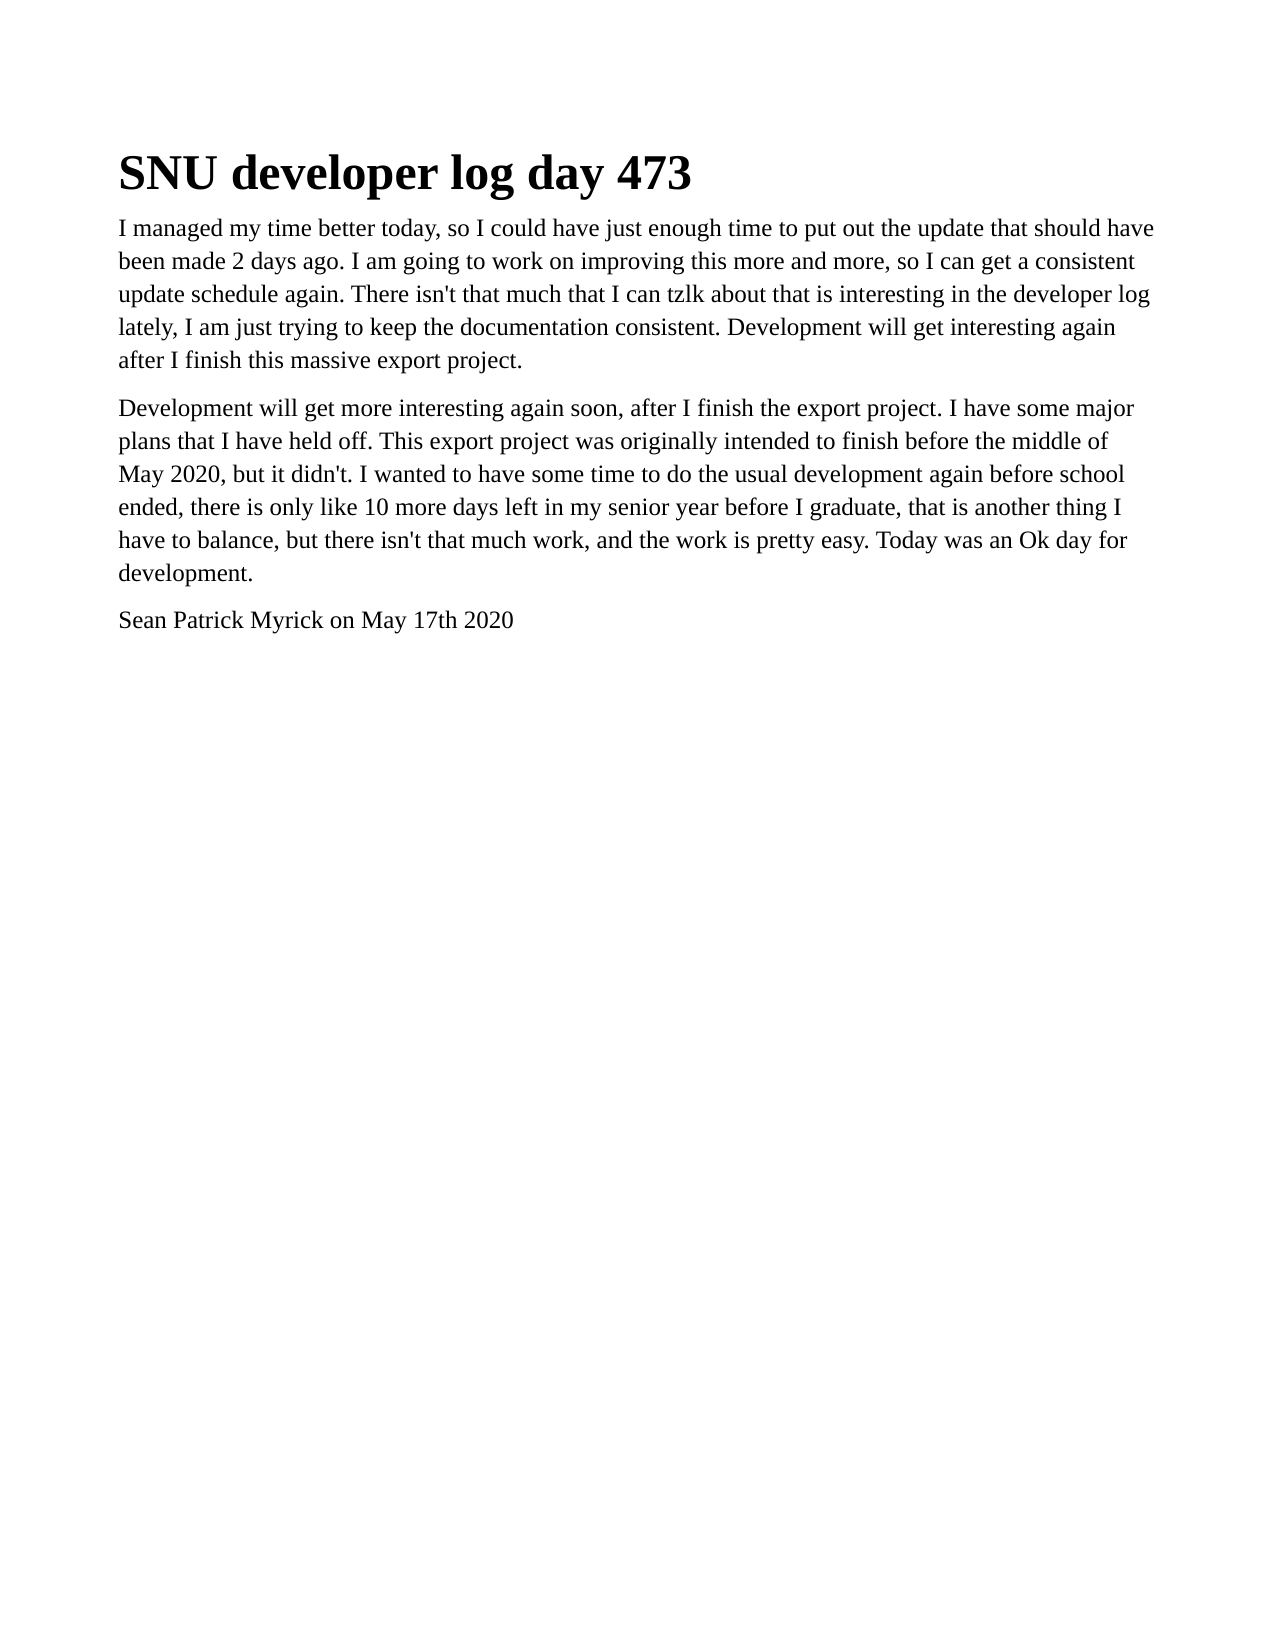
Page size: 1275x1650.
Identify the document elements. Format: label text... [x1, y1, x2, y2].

text Sean Patrick Myrick on May 17th 2020 [118, 606, 1157, 634]
text Development will get more interesting again soon, after I finish the export project. I have some major plans that I have held off. This export project was originally intended to finish before the middle of May 2020, but it didn't. I wanted to have some time to do the usual development again before school ended, there is only like 10 more days left in my senior year before I graduate, that is another thing I have to balance, but there isn't that much work, and the work is pretty easy. Today was an Ok day for development. [118, 393, 1157, 587]
subtitle SNU developer log day 473 [118, 143, 1157, 201]
text I managed my time better today, so I could have just enough time to put out the update that should have been made 2 days ago. I am going to work on improving this more and more, so I can get a consistent update schedule again. There isn't that much that I can tzlk about that is interesting in the developer log lately, I am just trying to keep the documentation consistent. Development will get interesting again after I finish this massive export project. [118, 213, 1157, 374]
